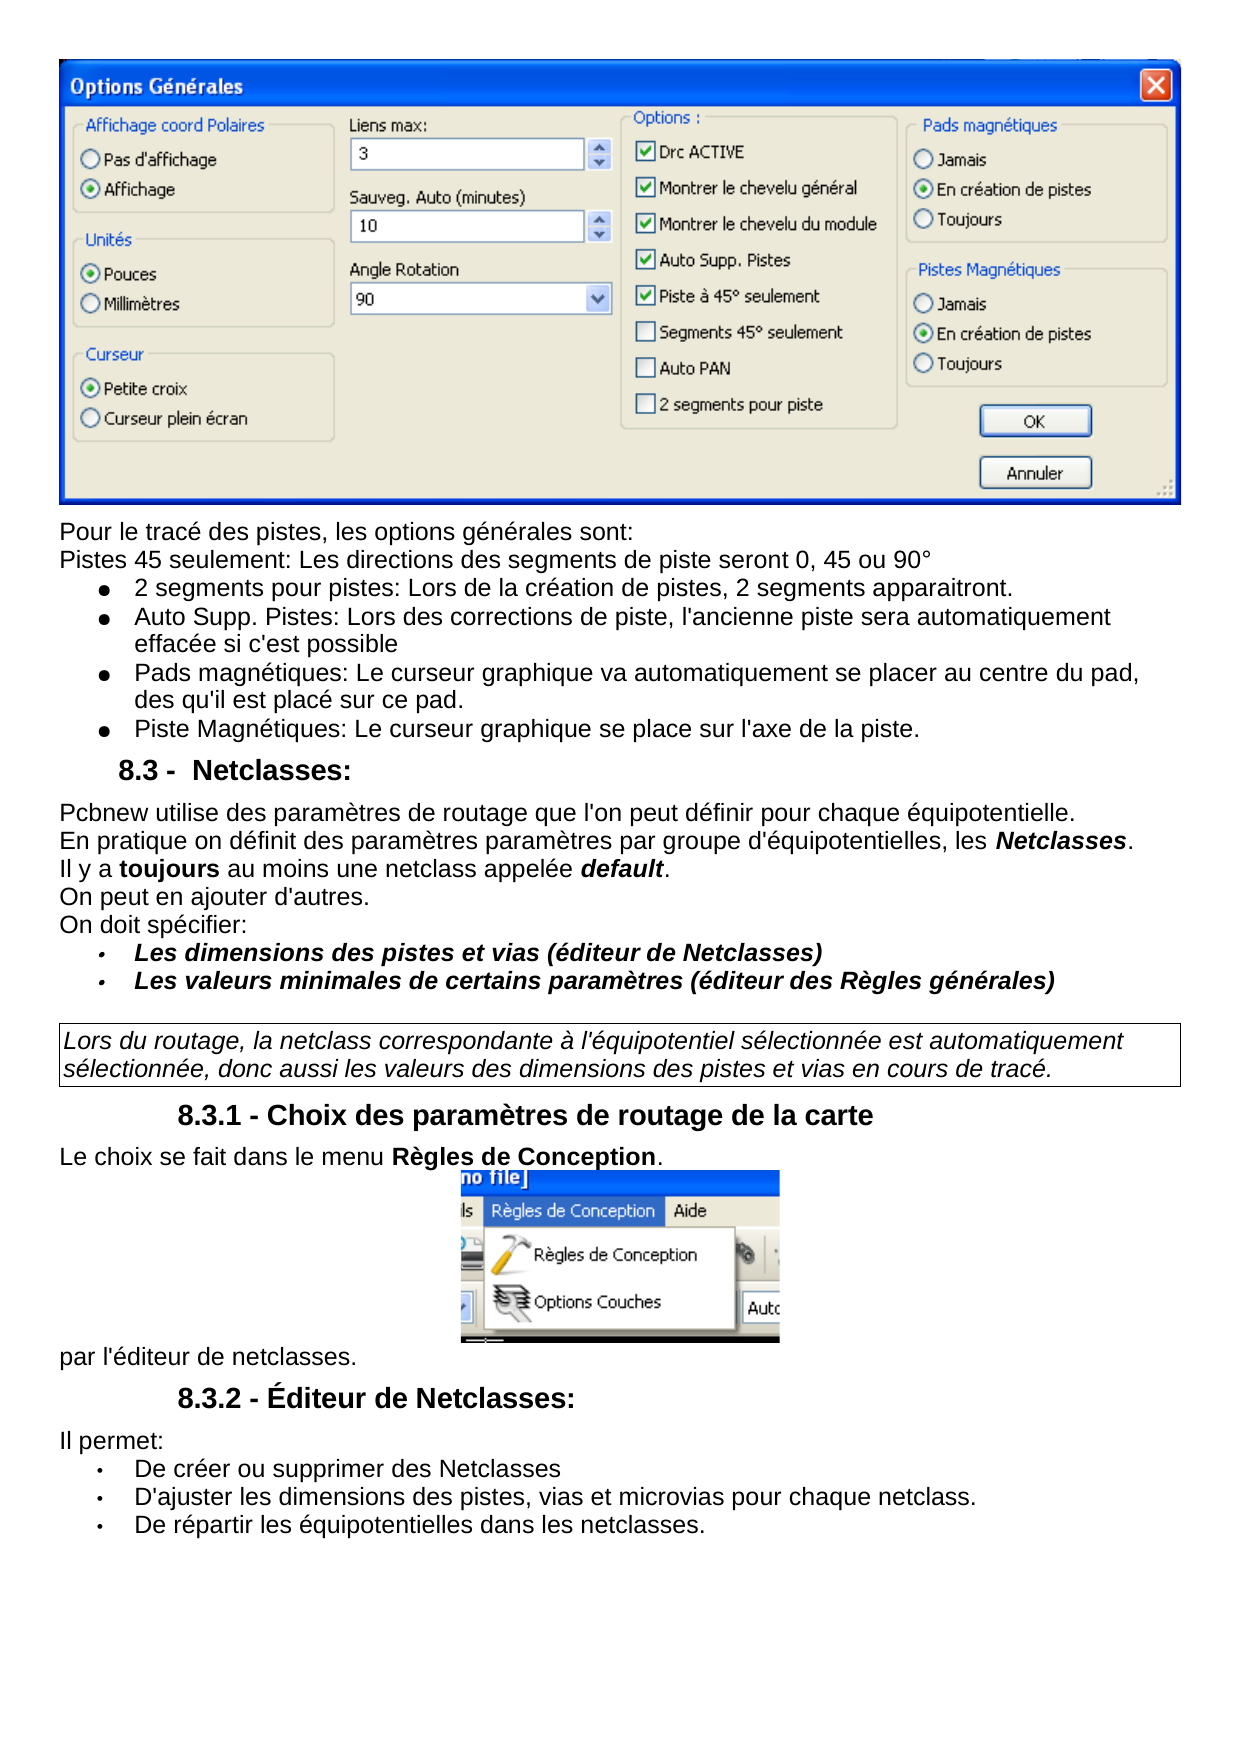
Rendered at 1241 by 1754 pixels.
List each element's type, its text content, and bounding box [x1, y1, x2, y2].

text Il permet: [59, 1427, 1181, 1455]
text On peut en ajouter d'autres. [59, 883, 1181, 911]
subtitle Netclasses: [118, 754, 1181, 787]
text par l'éditeur de netclasses. [59, 1343, 1181, 1371]
text Pistes 45 seulement: Les directions des segments de piste seront 0, 45 ou 90° [59, 546, 1181, 574]
list D'ajuster les dimensions des pistes, vias et microvias pour chaque netclass. [97, 1483, 1181, 1511]
picture [59, 59, 1182, 505]
list Auto Supp. Pistes: Lors des corrections de piste, l'ancienne piste sera automatiquement effacée si c'est possible [97, 602, 1181, 658]
text Il y a toujours au moins une netclass appelée default. [59, 854, 1181, 883]
text En pratique on définit des paramètres paramètres par groupe d'équipotentielles, les Netclasses. [59, 827, 1181, 854]
list Pads magnétiques: Le curseur graphique va automatiquement se placer au centre du pad, des qu'il est placé sur ce pad. [97, 658, 1181, 714]
text Le choix se fait dans le menu Règles de Conception. [59, 1143, 1181, 1171]
list De répartir les équipotentielles dans les netclasses. [97, 1511, 1181, 1539]
list 2 segments pour pistes: Lors de la création de pistes, 2 segments apparaitront. [97, 574, 1181, 602]
list Les dimensions des pistes et vias (éditeur de Netclasses) [97, 939, 1181, 967]
text Lors du routage, la netclass correspondante à l'équipotentiel sélectionnée est automatiquement sélectionnée, donc aussi les valeurs des dimensions des pistes et vias en cours de tracé. [60, 1024, 1180, 1086]
subtitle Choix des paramètres de routage de la carte [177, 1098, 1181, 1131]
text Pcbnew utilise des paramètres de routage que l'on peut définir pour chaque équipotentielle. [59, 798, 1181, 827]
list De créer ou supprimer des Netclasses [97, 1455, 1181, 1483]
text On doit spécifier: [59, 911, 1181, 939]
list Les valeurs minimales de certains paramètres (éditeur des Règles générales) [97, 967, 1181, 995]
subtitle Éditeur de Netclasses: [177, 1382, 1181, 1415]
picture [460, 1170, 780, 1343]
text Pour le tracé des pistes, les options générales sont: [59, 518, 1181, 546]
list Piste Magnétiques: Le curseur graphique se place sur l'axe de la piste. [97, 714, 1181, 742]
